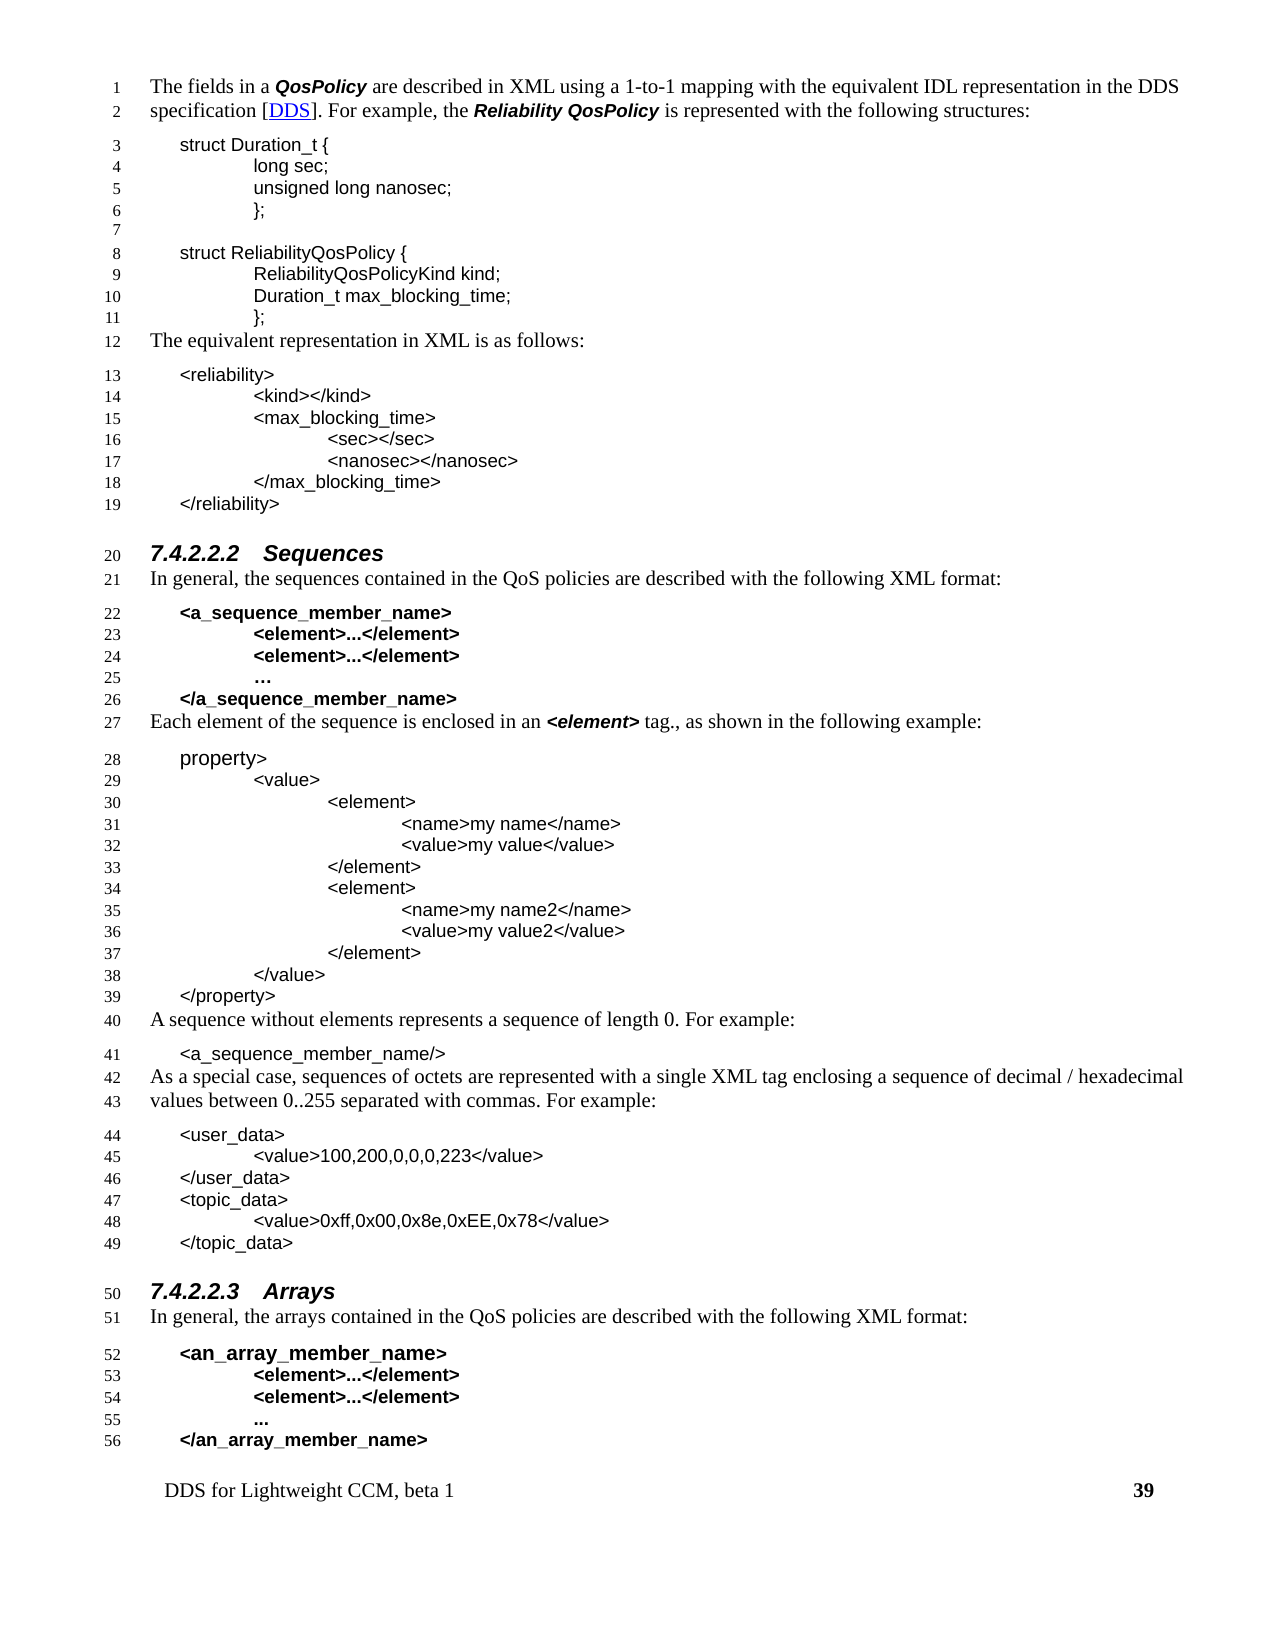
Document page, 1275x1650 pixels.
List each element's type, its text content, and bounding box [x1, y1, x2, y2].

text <name>my name2</name> [179, 899, 1200, 920]
text </property> [179, 985, 1200, 1006]
text <nanosec></nanosec> [179, 450, 1200, 471]
text struct Duration_t { [179, 134, 1200, 155]
text Each element of the sequence is enclosed in an <element> tag., as shown in the following example: [150, 709, 1200, 733]
text <element> [179, 791, 1200, 812]
text In general, the sequences contained in the QoS policies are described with the following XML format: [150, 566, 1200, 590]
text … [179, 666, 1200, 688]
text <topic_data> [179, 1188, 1200, 1210]
text <name>my name</name> [179, 812, 1200, 834]
text }; [179, 198, 1200, 220]
text </max_blocking_time> [179, 471, 1200, 493]
text <element>...</element> [179, 1386, 1200, 1407]
text <element>...</element> [179, 645, 1200, 666]
text long sec; [179, 155, 1200, 177]
text </an_array_member_name> [179, 1429, 1200, 1451]
text ReliabilityQosPolicyKind kind; [179, 263, 1200, 284]
text The equivalent representation in XML is as follows: [150, 328, 1200, 352]
text <element> [179, 877, 1200, 899]
text </topic_data> [179, 1232, 1200, 1253]
text <value>my value2</value> [179, 920, 1200, 942]
text <value>0xff,0x00,0x8e,0xEE,0x78</value> [179, 1210, 1200, 1232]
text In general, the arrays contained in the QoS policies are described with the following XML format: [150, 1304, 1200, 1328]
text <kind></kind> [179, 385, 1200, 407]
text <sec></sec> [179, 428, 1200, 450]
text <a_sequence_member_name> [179, 602, 1200, 623]
text <a_sequence_member_name/> [179, 1042, 1200, 1064]
text </element> [179, 856, 1200, 877]
text <element>...</element> [179, 1364, 1200, 1386]
subtitle Sequences [150, 539, 1200, 566]
text <user_data> [179, 1124, 1200, 1145]
text <max_blocking_time> [179, 407, 1200, 428]
text unsigned long nanosec; [179, 177, 1200, 198]
text <value>my value</value> [179, 834, 1200, 856]
text </reliability> [179, 493, 1200, 514]
text The fields in a QosPolicy are described in XML using a 1-to-1 mapping with the equivalent IDL representation in the DDS specification [DDS]. For example, the Reliability QosPolicy is represented with the following structures: [150, 74, 1200, 122]
text </value> [179, 963, 1200, 985]
text As a special case, sequences of octets are represented with a single XML tag enclosing a sequence of decimal / hexadecimal values between 0..255 separated with commas. For example: [150, 1064, 1200, 1112]
text <value> [179, 769, 1200, 791]
text }; [179, 306, 1200, 328]
subtitle Arrays [150, 1278, 1200, 1304]
text </element> [179, 942, 1200, 963]
text struct ReliabilityQosPolicy { [179, 241, 1200, 263]
text </user_data> [179, 1167, 1200, 1188]
text A sequence without elements represents a sequence of length 0. For example: [150, 1006, 1200, 1031]
text <an_array_member_name> [179, 1340, 1200, 1364]
text property> [179, 745, 1200, 769]
text ... [179, 1407, 1200, 1429]
text <element>...</element> [179, 623, 1200, 645]
text <value>100,200,0,0,0,223</value> [179, 1145, 1200, 1167]
text <reliability> [179, 363, 1200, 385]
text Duration_t max_blocking_time; [179, 284, 1200, 306]
text </a_sequence_member_name> [179, 688, 1200, 709]
